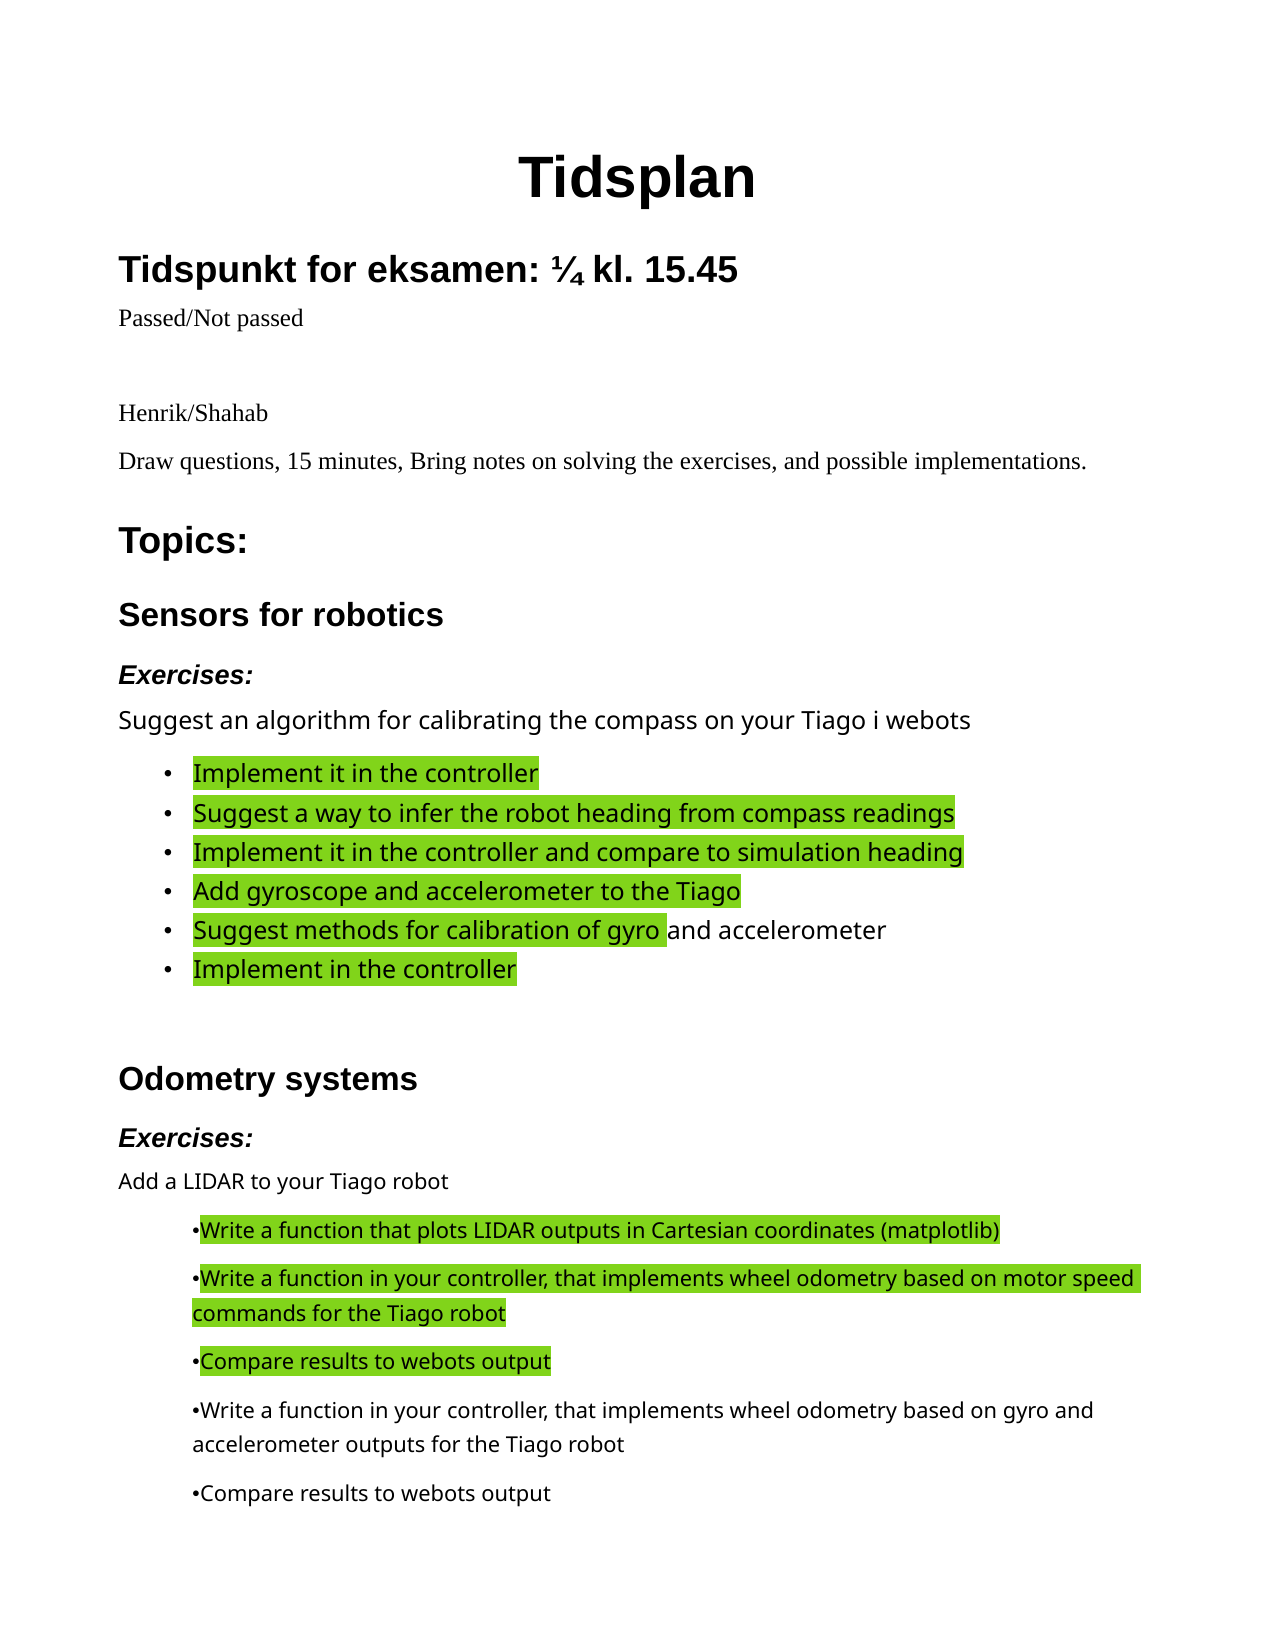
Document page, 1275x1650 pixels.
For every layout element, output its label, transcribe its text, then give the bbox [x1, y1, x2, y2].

subtitle Exercises: [118, 659, 1157, 690]
list Write a function in your controller, that implements wheel odometry based on motor speed commands for the Tiago robot [118, 1263, 1157, 1327]
list Write a function in your controller, that implements wheel odometry based on gyro and accelerometer outputs for the Tiago robot [118, 1395, 1157, 1459]
list Implement in the controller [164, 952, 1157, 1019]
list Implement it in the controller and compare to simulation heading [164, 834, 1157, 868]
list Suggest methods for calibration of gyro and accelerometer [164, 913, 1157, 947]
text Add a LIDAR to your Tiago robot [118, 1166, 1157, 1196]
text Henrik/Shahab [118, 398, 1157, 427]
list Write a function that plots LIDAR outputs in Cartesian coordinates (matplotlib) [118, 1215, 1157, 1244]
list Add gyroscope and accelerometer to the Tiago [164, 874, 1157, 908]
list Suggest a way to infer the robot heading from compass readings [164, 795, 1157, 829]
list Compare results to webots output [118, 1346, 1157, 1376]
list Compare results to webots output [118, 1478, 1157, 1508]
title Tidsplan [118, 143, 1157, 210]
subtitle Tidspunkt for eksamen: ¼ kl. 15.45 [118, 248, 1157, 291]
subtitle Exercises: [118, 1122, 1157, 1153]
text Passed/Not passed [118, 303, 1157, 332]
subtitle Topics: [118, 519, 1157, 562]
subtitle Odometry systems [118, 1059, 1157, 1097]
text Draw questions, 15 minutes, Bring notes on solving the exercises, and possible implementations. [118, 446, 1157, 475]
subtitle Sensors for robotics [118, 595, 1157, 634]
list Implement it in the controller [164, 756, 1157, 790]
text Suggest an algorithm for calibrating the compass on your Tiago i webots [118, 702, 1157, 736]
